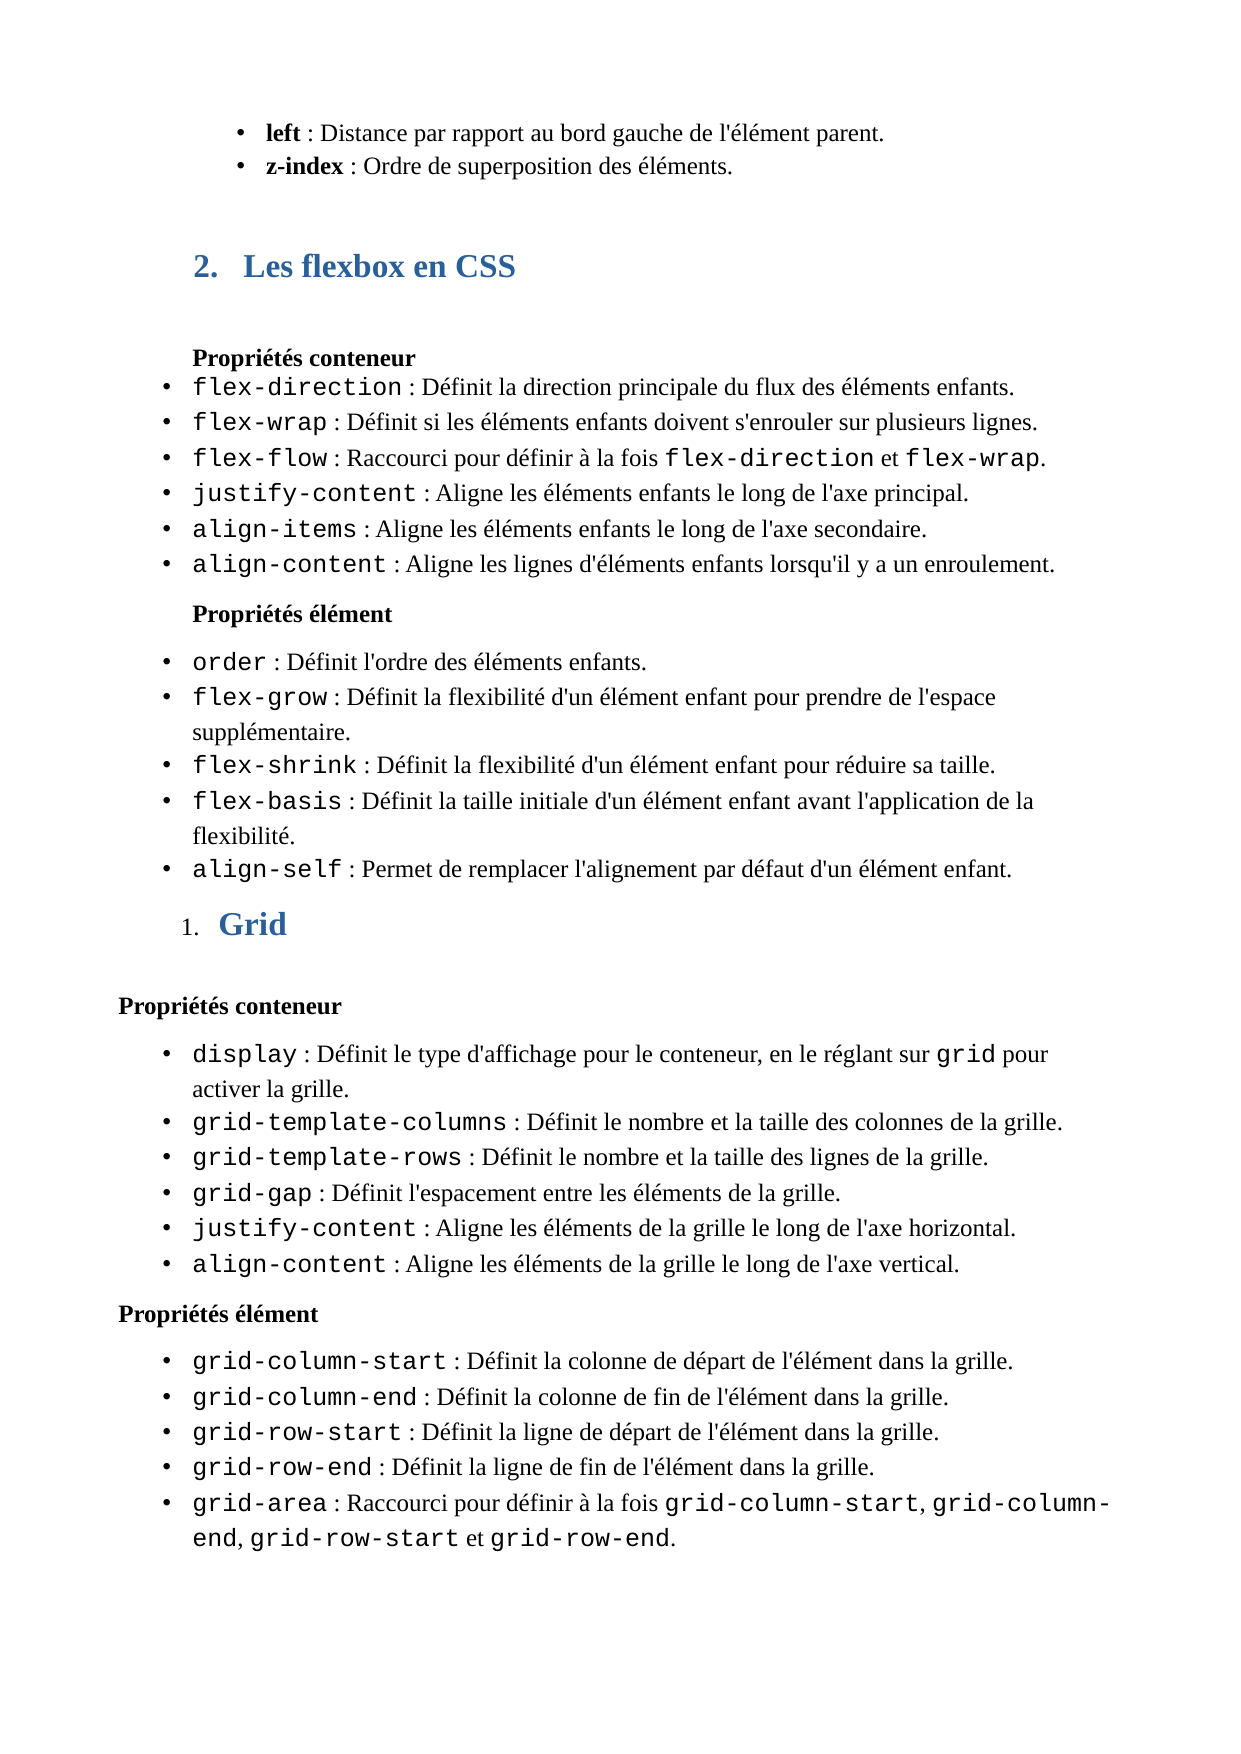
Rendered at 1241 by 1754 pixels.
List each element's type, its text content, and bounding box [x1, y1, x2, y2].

text Propriétés élément [118, 1299, 1122, 1327]
list Grid [181, 904, 1122, 942]
list order : Définit l'ordre des éléments enfants. [162, 647, 1122, 678]
list align-content : Aligne les éléments de la grille le long de l'axe vertical. [162, 1249, 1122, 1279]
list justify-content : Aligne les éléments de la grille le long de l'axe horizontal. [162, 1213, 1122, 1244]
list display : Définit le type d'affichage pour le conteneur, en le réglant sur grid pour activer la grille. [162, 1039, 1122, 1103]
list justify-content : Aligne les éléments enfants le long de l'axe principal. [162, 478, 1122, 509]
list grid-area : Raccourci pour définir à la fois grid-column-start, grid-column-end, grid-row-start et grid-row-end. [162, 1488, 1122, 1554]
text Propriétés élément [118, 599, 1122, 628]
list flex-wrap : Définit si les éléments enfants doivent s'enrouler sur plusieurs lignes. [162, 407, 1122, 438]
list z-index : Ordre de superposition des éléments. [236, 151, 1122, 180]
list align-content : Aligne les lignes d'éléments enfants lorsqu'il y a un enroulement. [162, 549, 1122, 580]
list left : Distance par rapport au bord gauche de l'élément parent. [236, 118, 1122, 147]
list align-self : Permet de remplacer l'alignement par défaut d'un élément enfant. [162, 854, 1122, 885]
list grid-row-end : Définit la ligne de fin de l'élément dans la grille. [162, 1452, 1122, 1483]
text Propriétés conteneur [118, 343, 1122, 372]
list grid-template-columns : Définit le nombre et la taille des colonnes de la grille. [162, 1107, 1122, 1138]
list grid-column-start : Définit la colonne de départ de l'élément dans la grille. [162, 1346, 1122, 1377]
list flex-flow : Raccourci pour définir à la fois flex-direction et flex-wrap. [162, 443, 1122, 474]
list align-items : Aligne les éléments enfants le long de l'axe secondaire. [162, 514, 1122, 544]
list grid-gap : Définit l'espacement entre les éléments de la grille. [162, 1178, 1122, 1209]
list grid-template-rows : Définit le nombre et la taille des lignes de la grille. [162, 1142, 1122, 1173]
list flex-direction : Définit la direction principale du flux des éléments enfants. [162, 372, 1122, 403]
list flex-shrink : Définit la flexibilité d'un élément enfant pour réduire sa taille. [162, 750, 1122, 781]
list 2. Les flexbox en CSS [156, 246, 1122, 285]
list grid-row-start : Définit la ligne de départ de l'élément dans la grille. [162, 1417, 1122, 1448]
list flex-basis : Définit la taille initiale d'un élément enfant avant l'application de la flexibilité. [162, 786, 1122, 849]
list grid-column-end : Définit la colonne de fin de l'élément dans la grille. [162, 1382, 1122, 1412]
list flex-grow : Définit la flexibilité d'un élément enfant pour prendre de l'espace supplémentaire. [162, 682, 1122, 746]
text Propriétés conteneur [118, 991, 1122, 1020]
